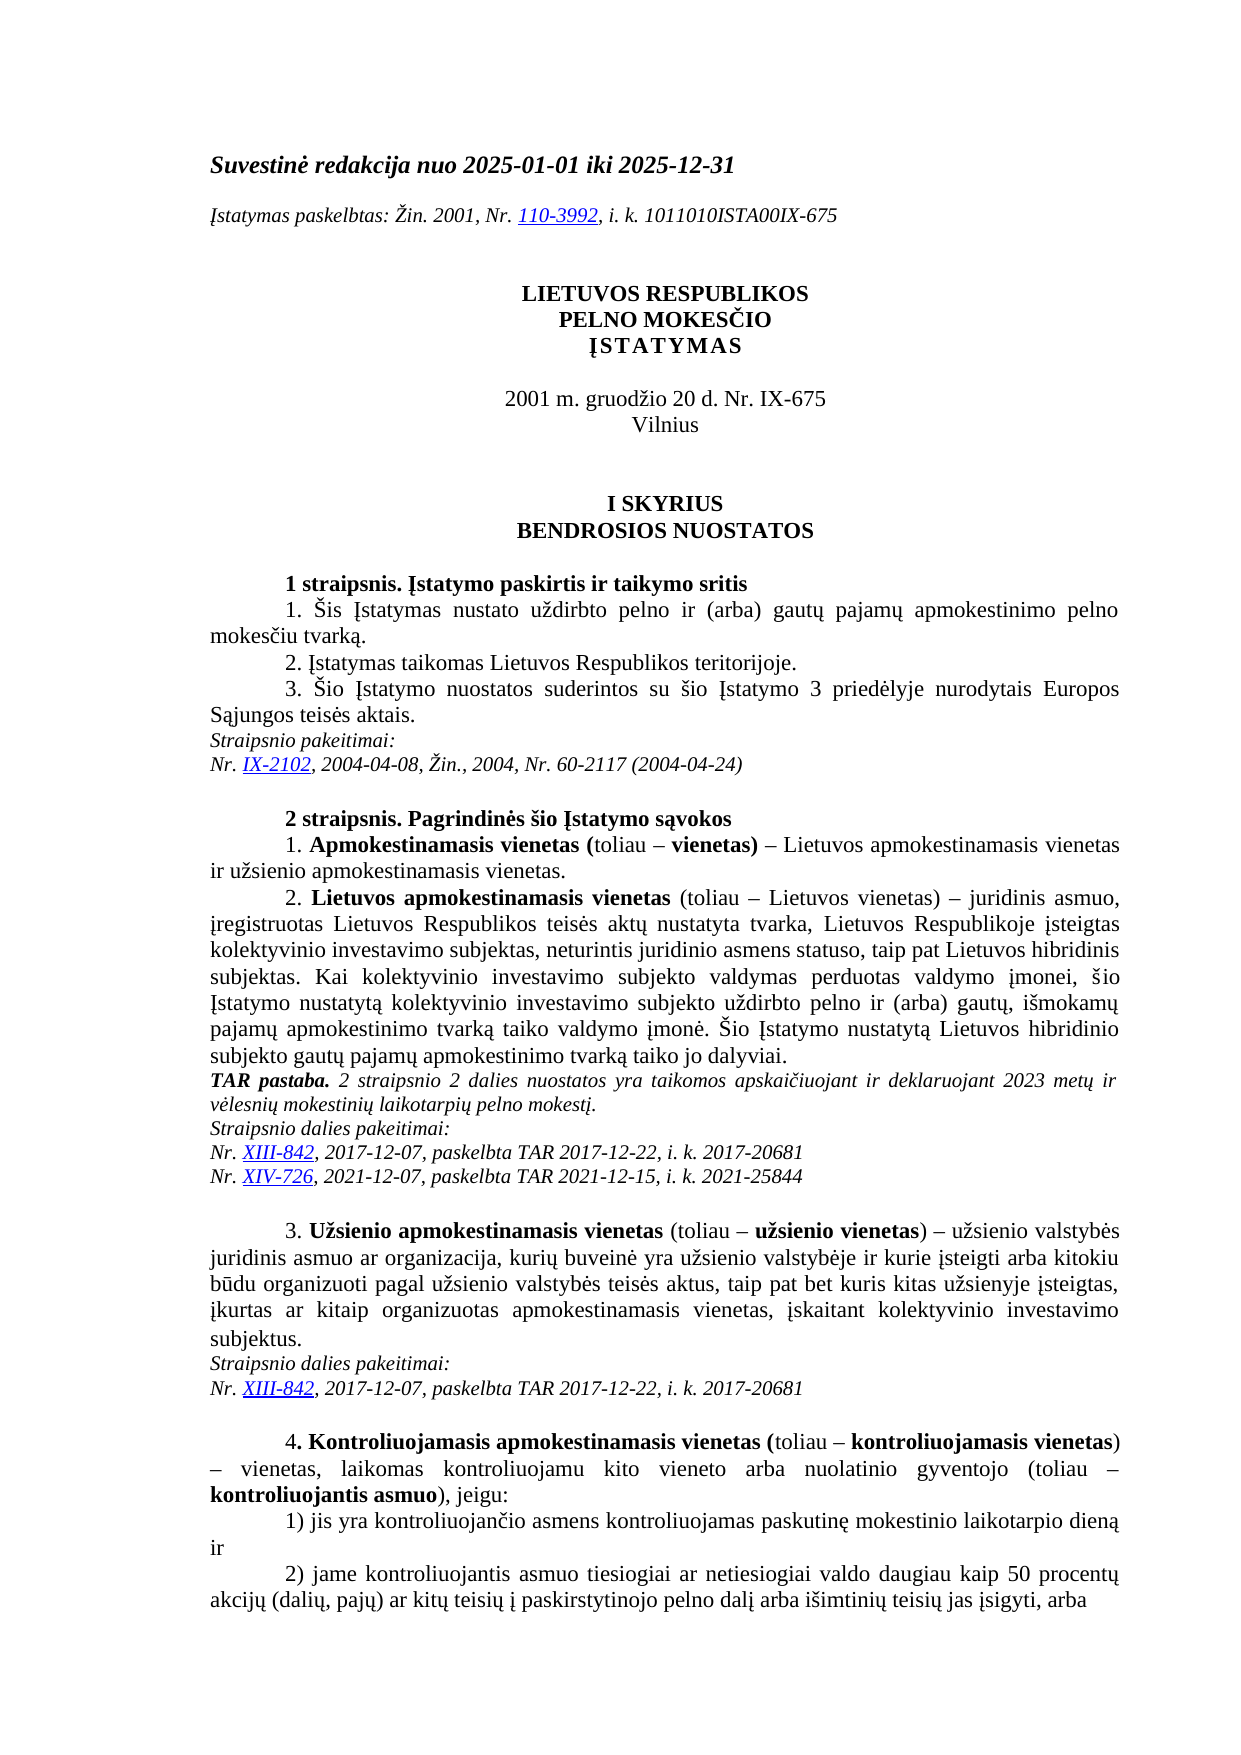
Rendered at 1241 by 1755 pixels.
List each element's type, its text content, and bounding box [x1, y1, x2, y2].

text Straipsnio dalies pakeitimai: [210, 1351, 1120, 1375]
text 2. Įstatymas taikomas Lietuvos Respublikos teritorijoje. [210, 649, 1120, 675]
text 3. Šio Įstatymo nuostatos suderintos su šio Įstatymo 3 priedėlyje nurodytais Europos Sąjungos teisės aktais. [210, 675, 1120, 728]
text Nr. XIII-842, 2017-12-07, paskelbta TAR 2017-12-22, i. k. 2017-20681 [210, 1375, 1120, 1399]
text TAR pastaba. 2 straipsnio 2 dalies nuostatos yra taikomos apskaičiuojant ir deklaruojant 2023 metų ir vėlesnių mokestinių laikotarpių pelno mokestį. [210, 1068, 1120, 1116]
text 1. Šis Įstatymas nustato uždirbto pelno ir (arba) gautų pajamų apmokestinimo pelno mokesčiu tvarką. [210, 596, 1120, 649]
text Įstatymas paskelbtas: Žin. 2001, Nr. 110-3992, i. k. 1011010ISTA00IX-675 [210, 203, 1120, 227]
text Nr. XIII-842, 2017-12-07, paskelbta TAR 2017-12-22, i. k. 2017-20681 [210, 1140, 1120, 1164]
text ĮSTATYMAS [210, 332, 1120, 359]
text I SKYRIUS [210, 491, 1120, 517]
text 2 straipsnis. Pagrindinės šio Įstatymo sąvokos [210, 804, 1120, 831]
text 2. Lietuvos apmokestinamasis vienetas (toliau – Lietuvos vienetas) – juridinis asmuo, įregistruotas Lietuvos Respublikos teisės aktų nustatyta tvarka, Lietuvos Respublikoje įsteigtas kolektyvinio investavimo subjektas, neturintis juridinio asmens statuso, taip pat Lietuvos hibridinis subjektas. Kai kolektyvinio investavimo subjekto valdymas perduotas valdymo įmonei, šio Įstatymo nustatytą kolektyvinio investavimo subjekto uždirbto pelno ir (arba) gautų, išmokamų pajamų apmokestinimo tvarką taiko valdymo įmonė. Šio Įstatymo nustatytą Lietuvos hibridinio subjekto gautų pajamų apmokestinimo tvarką taiko jo dalyviai. [210, 884, 1120, 1068]
text BENDROSIOS NUOSTATOS [210, 517, 1120, 543]
text PELNO MOKESČIO [210, 306, 1120, 332]
text Nr. XIV-726, 2021-12-07, paskelbta TAR 2021-12-15, i. k. 2021-25844 [210, 1164, 1120, 1188]
text 2001 m. gruodžio 20 d. Nr. IX-675 Vilnius [210, 385, 1120, 438]
text 1) jis yra kontroliuojančio asmens kontroliuojamas paskutinę mokestinio laikotarpio dieną ir [210, 1507, 1120, 1560]
text Straipsnio pakeitimai: [210, 728, 1120, 752]
text Nr. IX-2102, 2004-04-08, Žin., 2004, Nr. 60-2117 (2004-04-24) [210, 752, 1120, 776]
text Suvestinė redakcija nuo 2025-01-01 iki 2025-12-31 [210, 150, 1120, 179]
text 3. Užsienio apmokestinamasis vienetas (toliau – užsienio vienetas) – užsienio valstybės juridinis asmuo ar organizacija, kurių buveinė yra užsienio valstybėje ir kurie įsteigti arba kitokiu būdu organizuoti pagal užsienio valstybės teisės aktus, taip pat bet kuris kitas užsienyje įsteigtas, įkurtas ar kitaip organizuotas apmokestinamasis vienetas, įskaitant kolektyvinio investavimo subjektus. [210, 1217, 1120, 1351]
text 4. Kontroliuojamasis apmokestinamasis vienetas (toliau – kontroliuojamasis vienetas) – vienetas, laikomas kontroliuojamu kito vieneto arba nuolatinio gyventojo (toliau – kontroliuojantis asmuo), jeigu: [210, 1428, 1120, 1507]
text 2) jame kontroliuojantis asmuo tiesiogiai ar netiesiogiai valdo daugiau kaip 50 procentų akcijų (dalių, pajų) ar kitų teisių į paskirstytinojo pelno dalį arba išimtinių teisių jas įsigyti, arba [210, 1560, 1120, 1613]
text 1 straipsnis. Įstatymo paskirtis ir taikymo sritis [210, 569, 1120, 596]
text Straipsnio dalies pakeitimai: [210, 1116, 1120, 1140]
text 1. Apmokestinamasis vienetas (toliau – vienetas) – Lietuvos apmokestinamasis vienetas ir užsienio apmokestinamasis vienetas. [210, 831, 1120, 884]
text LIETUVOS RESPUBLIKOS [210, 280, 1120, 306]
